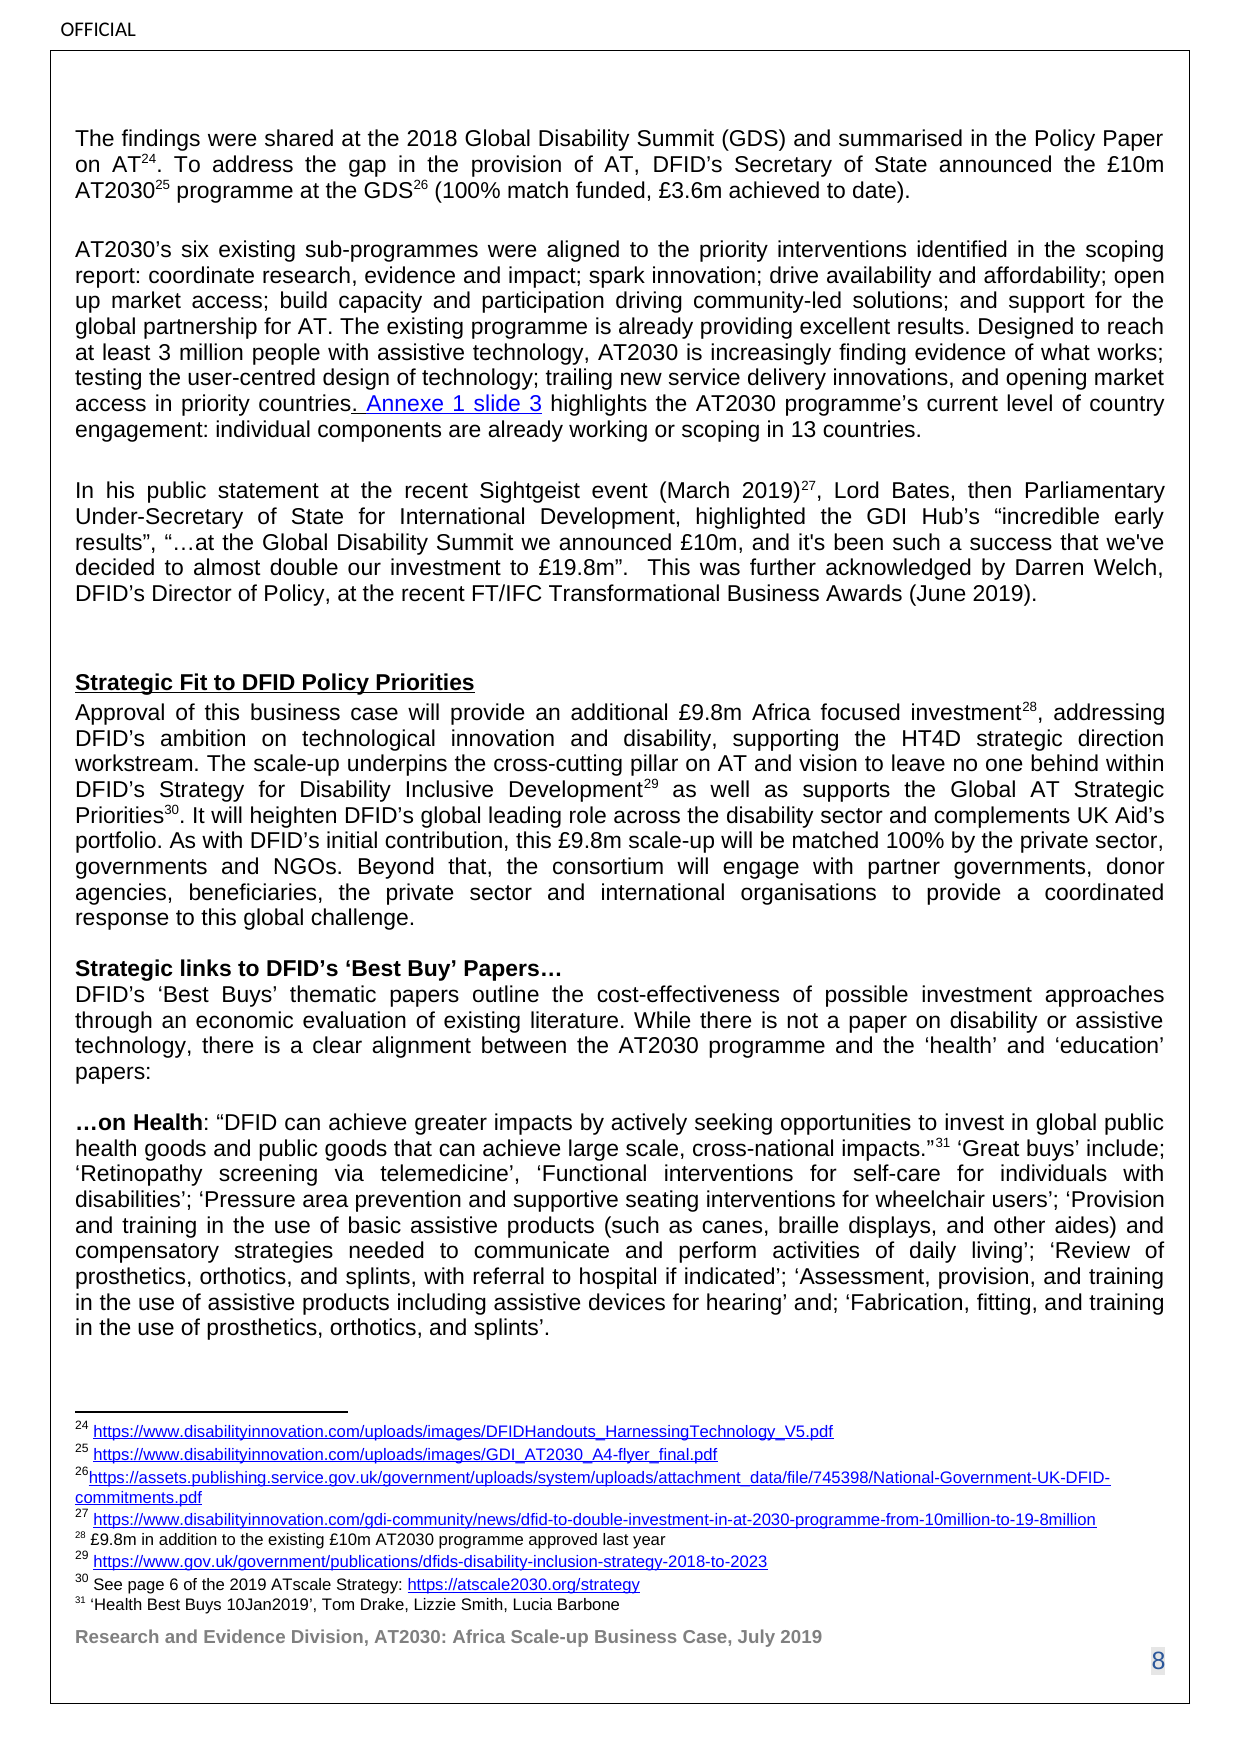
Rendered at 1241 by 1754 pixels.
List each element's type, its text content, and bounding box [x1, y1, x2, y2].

text Strategic links to DFID’s ‘Best Buy’ Papers… [75, 956, 1165, 982]
text https://www.disabilityinnovation.com/uploads/images/GDI_AT2030_A4-flyer_final.pdf [75, 1442, 1165, 1465]
text See page 6 of the 2019 ATscale Strategy: https://atscale2030.org/strategy [75, 1572, 1165, 1595]
text https://www.disabilityinnovation.com/gdi-community/news/dfid-to-double-investment-in-at-2030-programme-from-10million-to-19-8million [75, 1507, 1165, 1530]
text AT2030’s six existing sub-programmes were aligned to the priority interventions identified in the scoping report: coordinate research, evidence and impact; spark innovation; drive availability and affordability; open up market access; build capacity and participation driving community-led solutions; and support for the global partnership for AT. The existing programme is already providing excellent results. Designed to reach at least 3 million people with assistive technology, AT2030 is increasingly finding evidence of what works; testing the user-centred design of technology; trailing new service delivery innovations, and opening market access in priority countries. Annexe 1 slide 3 highlights the AT2030 programme’s current level of country engagement: individual components are already working or scoping in 13 countries. [75, 237, 1165, 442]
text Strategic Fit to DFID Policy Priorities [75, 670, 1165, 696]
text https://www.gov.uk/government/publications/dfids-disability-inclusion-strategy-2018-to-2023 [75, 1548, 1165, 1572]
text Approval of this business case will provide an additional £9.8m Africa focused investment, addressing DFID’s ambition on technological innovation and disability, supporting the HT4D strategic direction workstream. The scale-up underpins the cross-cutting pillar on AT and vision to leave no one behind within DFID’s Strategy for Disability Inclusive Development as well as supports the Global AT Strategic Priorities. It will heighten DFID’s global leading role across the disability sector and complements UK Aid’s portfolio. As with DFID’s initial contribution, this £9.8m scale-up will be matched 100% by the private sector, governments and NGOs. Beyond that, the consortium will engage with partner governments, donor agencies, beneficiaries, the private sector and international organisations to provide a coordinated response to this global challenge. [75, 700, 1165, 930]
text https://assets.publishing.service.gov.uk/government/uploads/system/uploads/attachment_data/file/745398/National-Government-UK-DFID-commitments.pdf [75, 1465, 1165, 1507]
text https://www.disabilityinnovation.com/uploads/images/DFIDHandouts_HarnessingTechnology_V5.pdf [75, 1418, 1165, 1442]
text £9.8m in addition to the existing £10m AT2030 programme approved last year [75, 1530, 1165, 1548]
text The findings were shared at the 2018 Global Disability Summit (GDS) and summarised in the Policy Paper on AT. To address the gap in the provision of AT, DFID’s Secretary of State announced the £10m AT2030 programme at the GDS (100% match funded, £3.6m achieved to date). [75, 126, 1165, 203]
text ‘Health Best Buys 10Jan2019’, Tom Drake, Lizzie Smith, Lucia Barbone [75, 1595, 1165, 1614]
text DFID’s ‘Best Buys’ thematic papers outline the cost-effectiveness of possible investment approaches through an economic evaluation of existing literature. While there is not a paper on disability or assistive technology, there is a clear alignment between the AT2030 programme and the ‘health’ and ‘education’ papers: [75, 982, 1165, 1084]
text In his public statement at the recent Sightgeist event (March 2019), Lord Bates, then Parliamentary Under-Secretary of State for International Development, highlighted the GDI Hub’s “incredible early results”, “…at the Global Disability Summit we announced £10m, and it's been such a success that we've decided to almost double our investment to £19.8m”. This was further acknowledged by Darren Welch, DFID’s Director of Policy, at the recent FT/IFC Transformational Business Awards (June 2019). [75, 478, 1165, 606]
text …on Health: “DFID can achieve greater impacts by actively seeking opportunities to invest in global public health goods and public goods that can achieve large scale, cross-national impacts.” ‘Great buys’ include; ‘Retinopathy screening via telemedicine’, ‘Functional interventions for self-care for individuals with disabilities’; ‘Pressure area prevention and supportive seating interventions for wheelchair users’; ‘Provision and training in the use of basic assistive products (such as canes, braille displays, and other aides) and compensatory strategies needed to communicate and perform activities of daily living’; ‘Review of prosthetics, orthotics, and splints, with referral to hospital if indicated’; ‘Assessment, provision, and training in the use of assistive products including assistive devices for hearing’ and; ‘Fabrication, fitting, and training in the use of prosthetics, orthotics, and splints’. [75, 1110, 1165, 1340]
